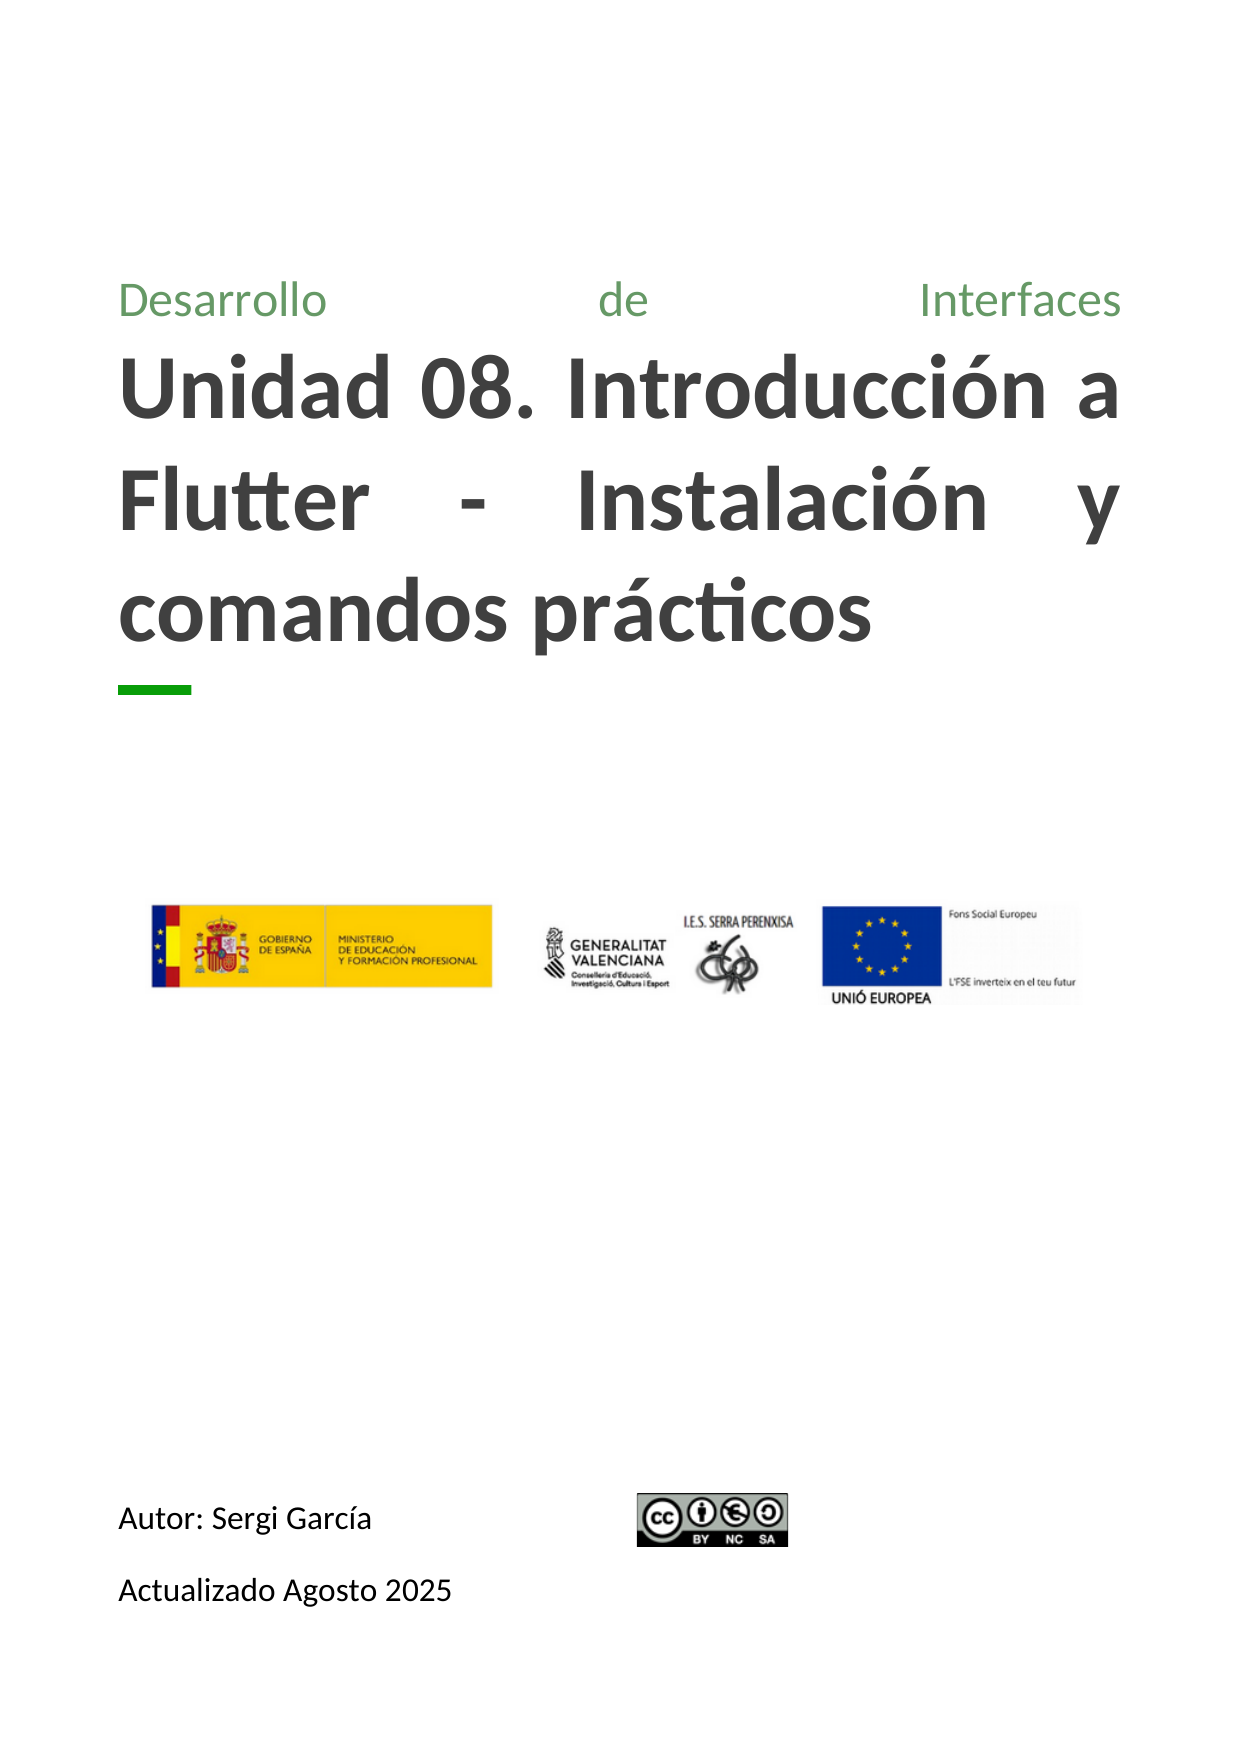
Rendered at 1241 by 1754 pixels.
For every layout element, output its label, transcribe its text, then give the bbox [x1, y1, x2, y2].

picture [636, 1493, 789, 1547]
picture [118, 685, 192, 695]
text Actualizado Agosto 2025 [118, 1569, 1122, 1610]
text Autor: Sergi García [118, 1497, 636, 1538]
title Desarrollo de Interfaces Unidad 08. Introducción a Flutter - Instalación y comandos prácticos [118, 268, 1122, 665]
picture [118, 885, 1123, 1005]
text [789, 1497, 1122, 1538]
